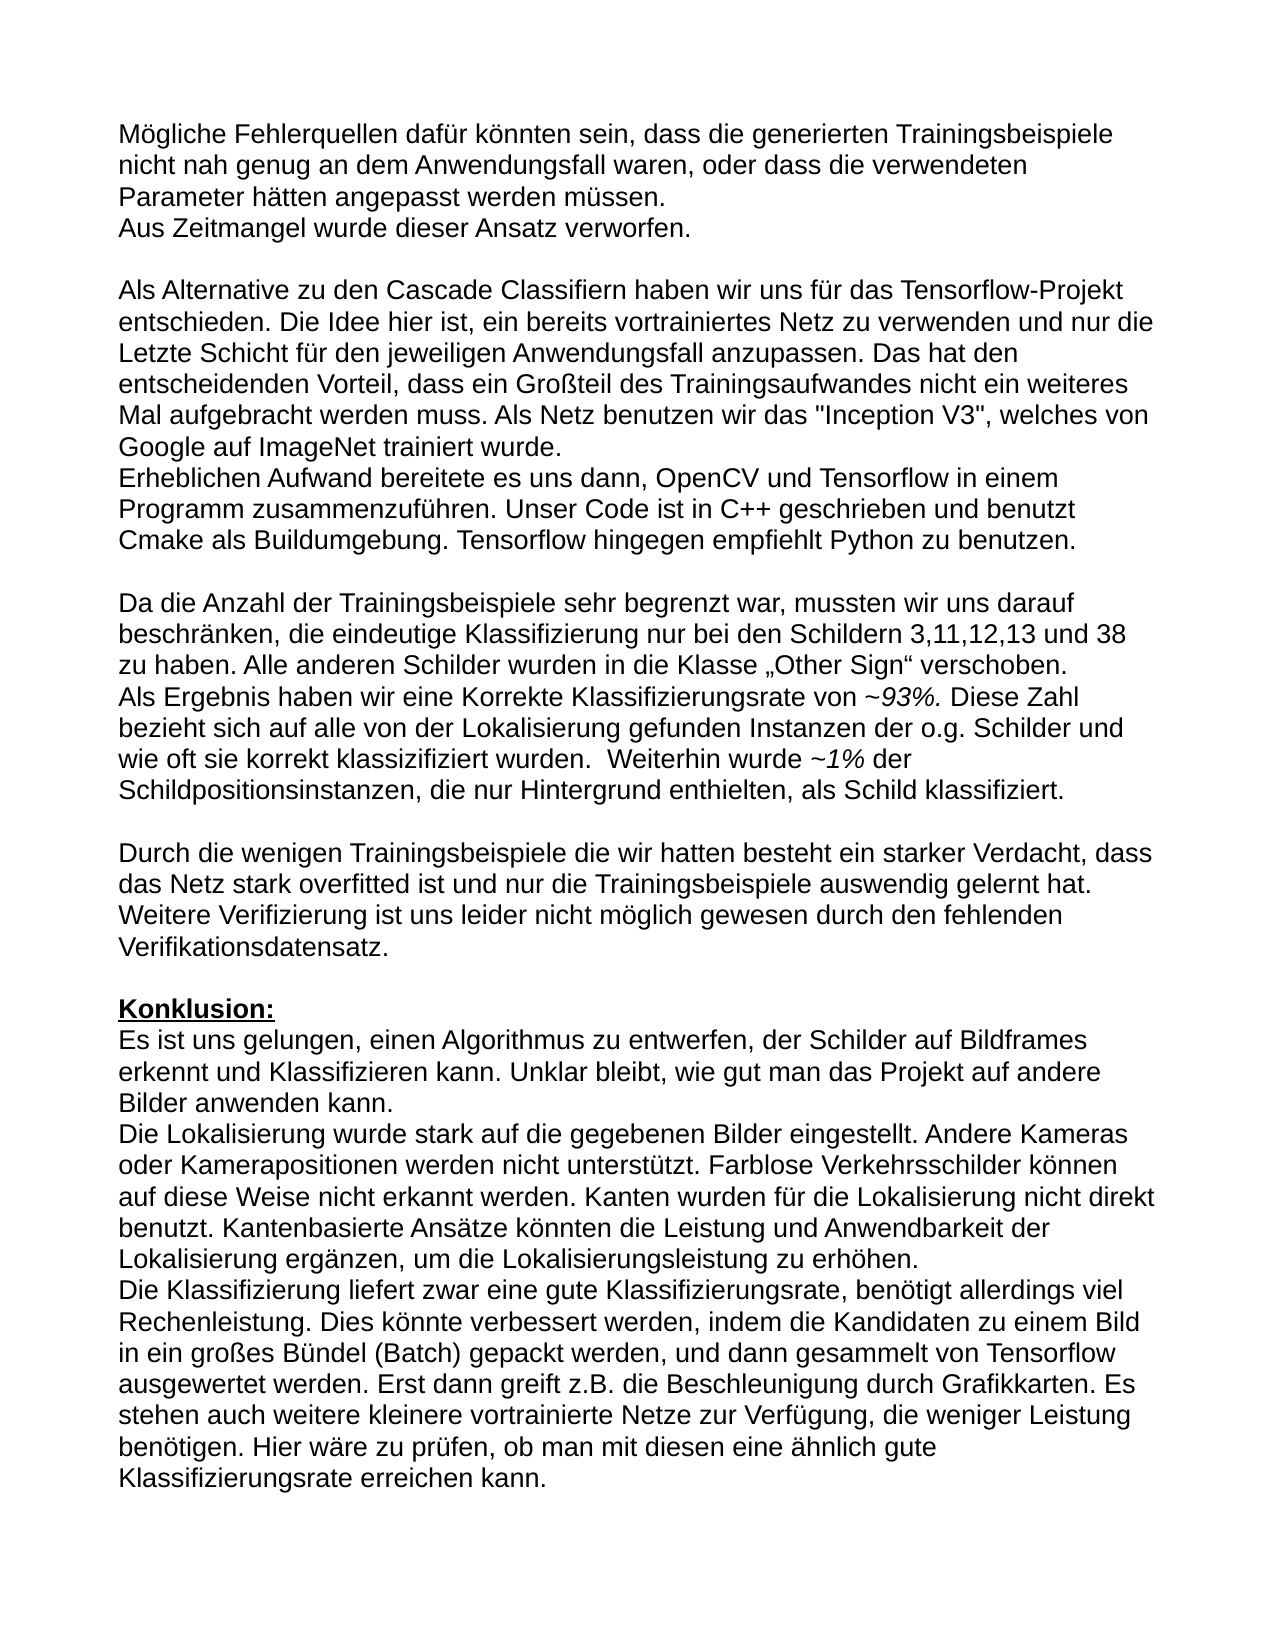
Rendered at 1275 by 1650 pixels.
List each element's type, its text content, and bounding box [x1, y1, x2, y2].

text Erheblichen Aufwand bereitete es uns dann, OpenCV und Tensorflow in einem Programm zusammenzuführen. Unser Code ist in C++ geschrieben und benutzt Cmake als Buildumgebung. Tensorflow hingegen empfiehlt Python zu benutzen. [118, 462, 1157, 556]
text Die Klassifizierung liefert zwar eine gute Klassifizierungsrate, benötigt allerdings viel Rechenleistung. Dies könnte verbessert werden, indem die Kandidaten zu einem Bild in ein großes Bündel (Batch) gepackt werden, und dann gesammelt von Tensorflow ausgewertet werden. Erst dann greift z.B. die Beschleunigung durch Grafikkarten. Es stehen auch weitere kleinere vortrainierte Netze zur Verfügung, die weniger Leistung benötigen. Hier wäre zu prüfen, ob man mit diesen eine ähnlich gute Klassifizierungsrate erreichen kann. [118, 1274, 1157, 1493]
text Die Lokalisierung wurde stark auf die gegebenen Bilder eingestellt. Andere Kameras oder Kamerapositionen werden nicht unterstützt. Farblose Verkehrsschilder können auf diese Weise nicht erkannt werden. Kanten wurden für die Lokalisierung nicht direkt benutzt. Kantenbasierte Ansätze könnten die Leistung und Anwendbarkeit der Lokalisierung ergänzen, um die Lokalisierungsleistung zu erhöhen. [118, 1118, 1157, 1274]
text Aus Zeitmangel wurde dieser Ansatz verworfen. [118, 212, 1157, 243]
text Als Alternative zu den Cascade Classifiern haben wir uns für das Tensorflow-Projekt entschieden. Die Idee hier ist, ein bereits vortrainiertes Netz zu verwenden und nur die Letzte Schicht für den jeweiligen Anwendungsfall anzupassen. Das hat den entscheidenden Vorteil, dass ein Großteil des Trainingsaufwandes nicht ein weiteres Mal aufgebracht werden muss. Als Netz benutzen wir das "Inception V3", welches von Google auf ImageNet trainiert wurde. [118, 274, 1157, 462]
text Mögliche Fehlerquellen dafür könnten sein, dass die generierten Trainingsbeispiele nicht nah genug an dem Anwendungsfall waren, oder dass die verwendeten Parameter hätten angepasst werden müssen. [118, 118, 1157, 212]
text Da die Anzahl der Trainingsbeispiele sehr begrenzt war, mussten wir uns darauf beschränken, die eindeutige Klassifizierung nur bei den Schildern 3,11,12,13 und 38 zu haben. Alle anderen Schilder wurden in die Klasse „Other Sign“ verschoben. [118, 587, 1157, 681]
text Durch die wenigen Trainingsbeispiele die wir hatten besteht ein starker Verdacht, dass das Netz stark overfitted ist und nur die Trainingsbeispiele auswendig gelernt hat. Weitere Verifizierung ist uns leider nicht möglich gewesen durch den fehlenden Verifikationsdatensatz. [118, 837, 1157, 962]
text Als Ergebnis haben wir eine Korrekte Klassifizierungsrate von ~93%. Diese Zahl bezieht sich auf alle von der Lokalisierung gefunden Instanzen der o.g. Schilder und wie oft sie korrekt klassizifiziert wurden. Weiterhin wurde ~1% der Schildpositionsinstanzen, die nur Hintergrund enthielten, als Schild klassifiziert. [118, 681, 1157, 806]
text Konklusion: [118, 993, 1157, 1024]
text Es ist uns gelungen, einen Algorithmus zu entwerfen, der Schilder auf Bildframes erkennt und Klassifizieren kann. Unklar bleibt, wie gut man das Projekt auf andere Bilder anwenden kann. [118, 1024, 1157, 1118]
